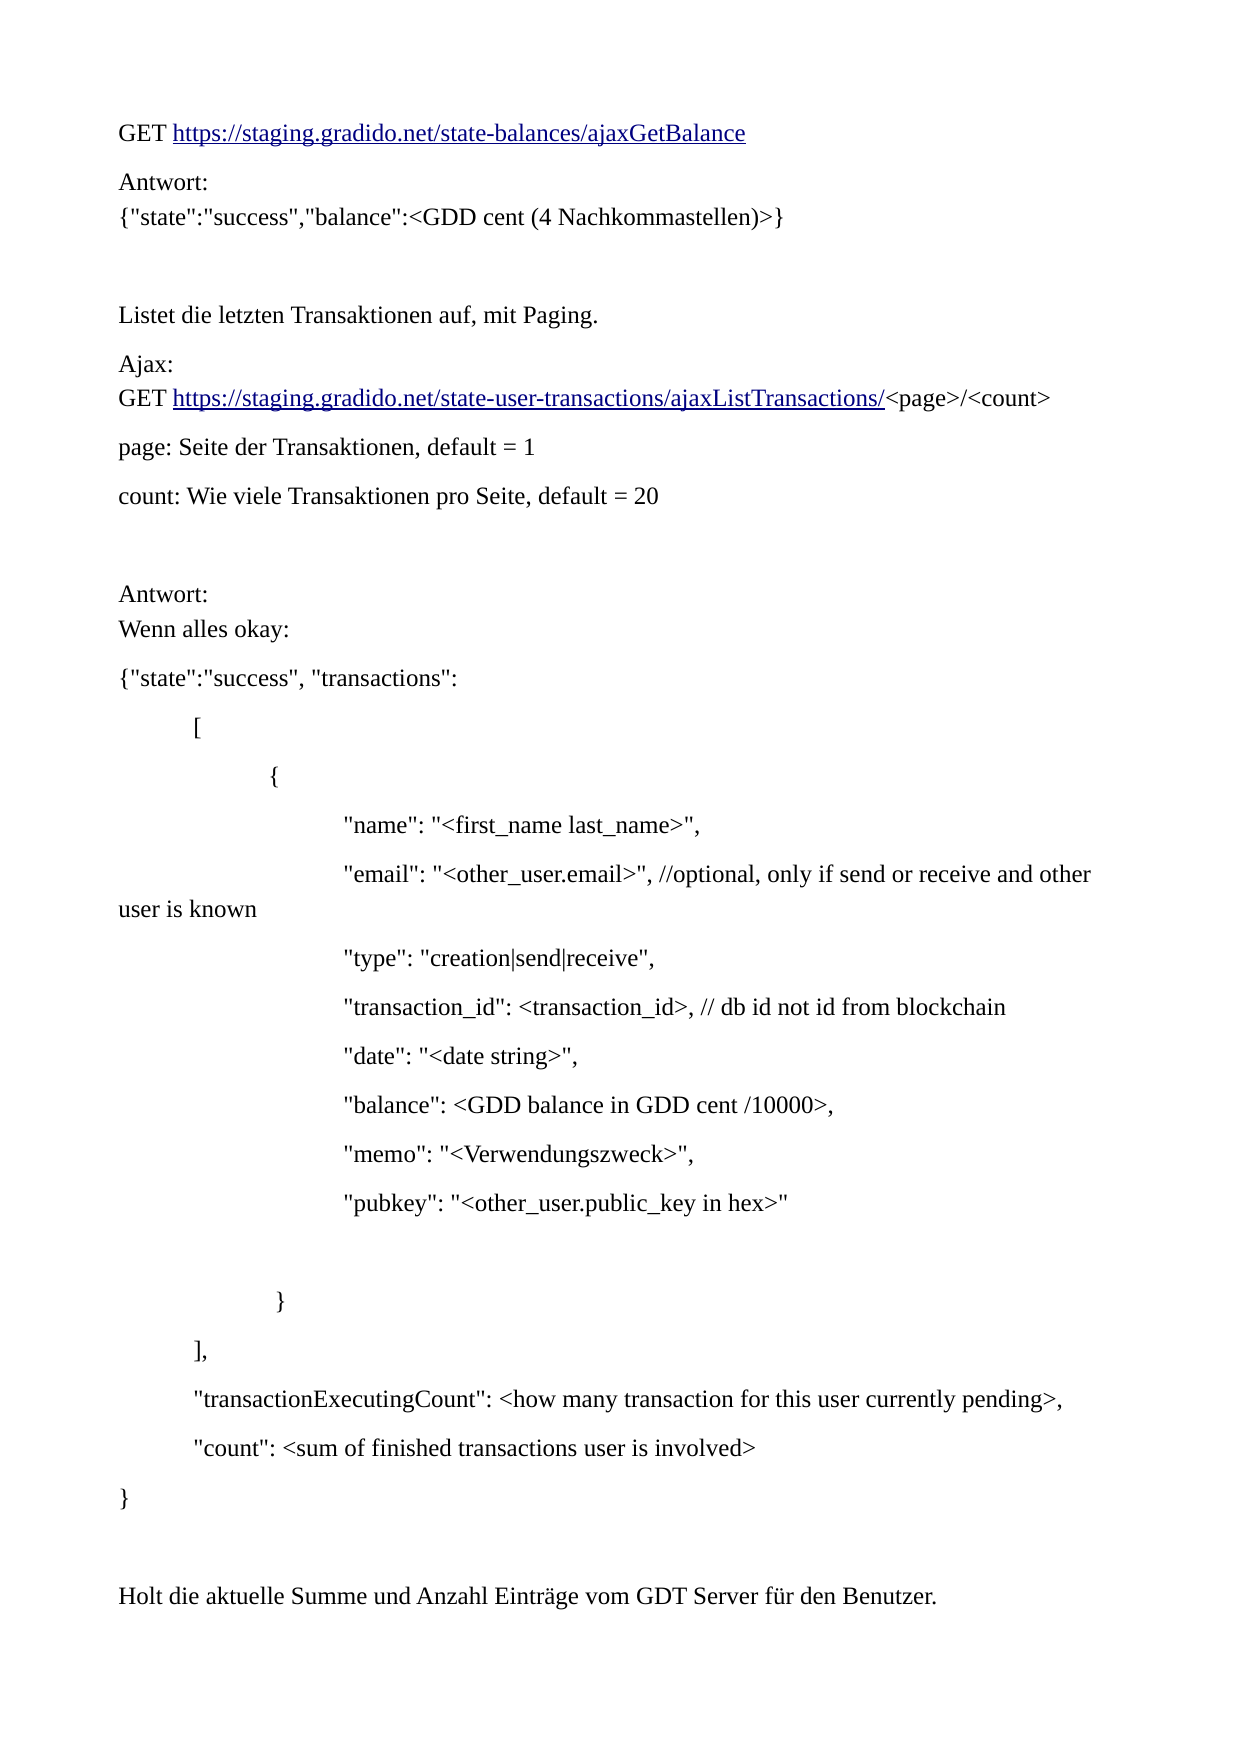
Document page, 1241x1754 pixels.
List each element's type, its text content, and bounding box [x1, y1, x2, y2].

text "date": "<date string>", [118, 1041, 1122, 1070]
text ], [118, 1335, 1122, 1364]
text Listet die letzten Transaktionen auf, mit Paging. [118, 300, 1122, 328]
text { [118, 761, 1122, 790]
text "name": "<first_name last_name>", [118, 810, 1122, 839]
text Antwort: Wenn alles okay: [118, 579, 1122, 643]
text {"state":"success", "transactions": [118, 663, 1122, 692]
text [ [118, 712, 1122, 741]
text "balance": <GDD balance in GDD cent /10000>, [118, 1090, 1122, 1119]
text "memo": "<Verwendungszweck>", [118, 1139, 1122, 1168]
text count: Wie viele Transaktionen pro Seite, default = 20 [118, 481, 1122, 510]
text Holt die aktuelle Summe und Anzahl Einträge vom GDT Server für den Benutzer. [118, 1581, 1122, 1609]
text GET https://staging.gradido.net/state-balances/ajaxGetBalance [118, 118, 1122, 147]
text "transaction_id": <transaction_id>, // db id not id from blockchain [118, 992, 1122, 1021]
text Ajax: GET https://staging.gradido.net/state-user-transactions/ajaxListTransactions/<page>/<count> [118, 349, 1122, 412]
text "transactionExecutingCount": <how many transaction for this user currently pending>, [118, 1384, 1122, 1413]
text "pubkey": "<other_user.public_key in hex>" [118, 1188, 1122, 1217]
text } [118, 1286, 1122, 1315]
text Antwort: {"state":"success","balance":<GDD cent (4 Nachkommastellen)>} [118, 167, 1122, 230]
text "type": "creation|send|receive", [118, 943, 1122, 972]
text } [118, 1483, 1122, 1511]
text "count": <sum of finished transactions user is involved> [118, 1433, 1122, 1462]
text page: Seite der Transaktionen, default = 1 [118, 432, 1122, 461]
text "email": "<other_user.email>", //optional, only if send or receive and other user is known [118, 859, 1122, 923]
